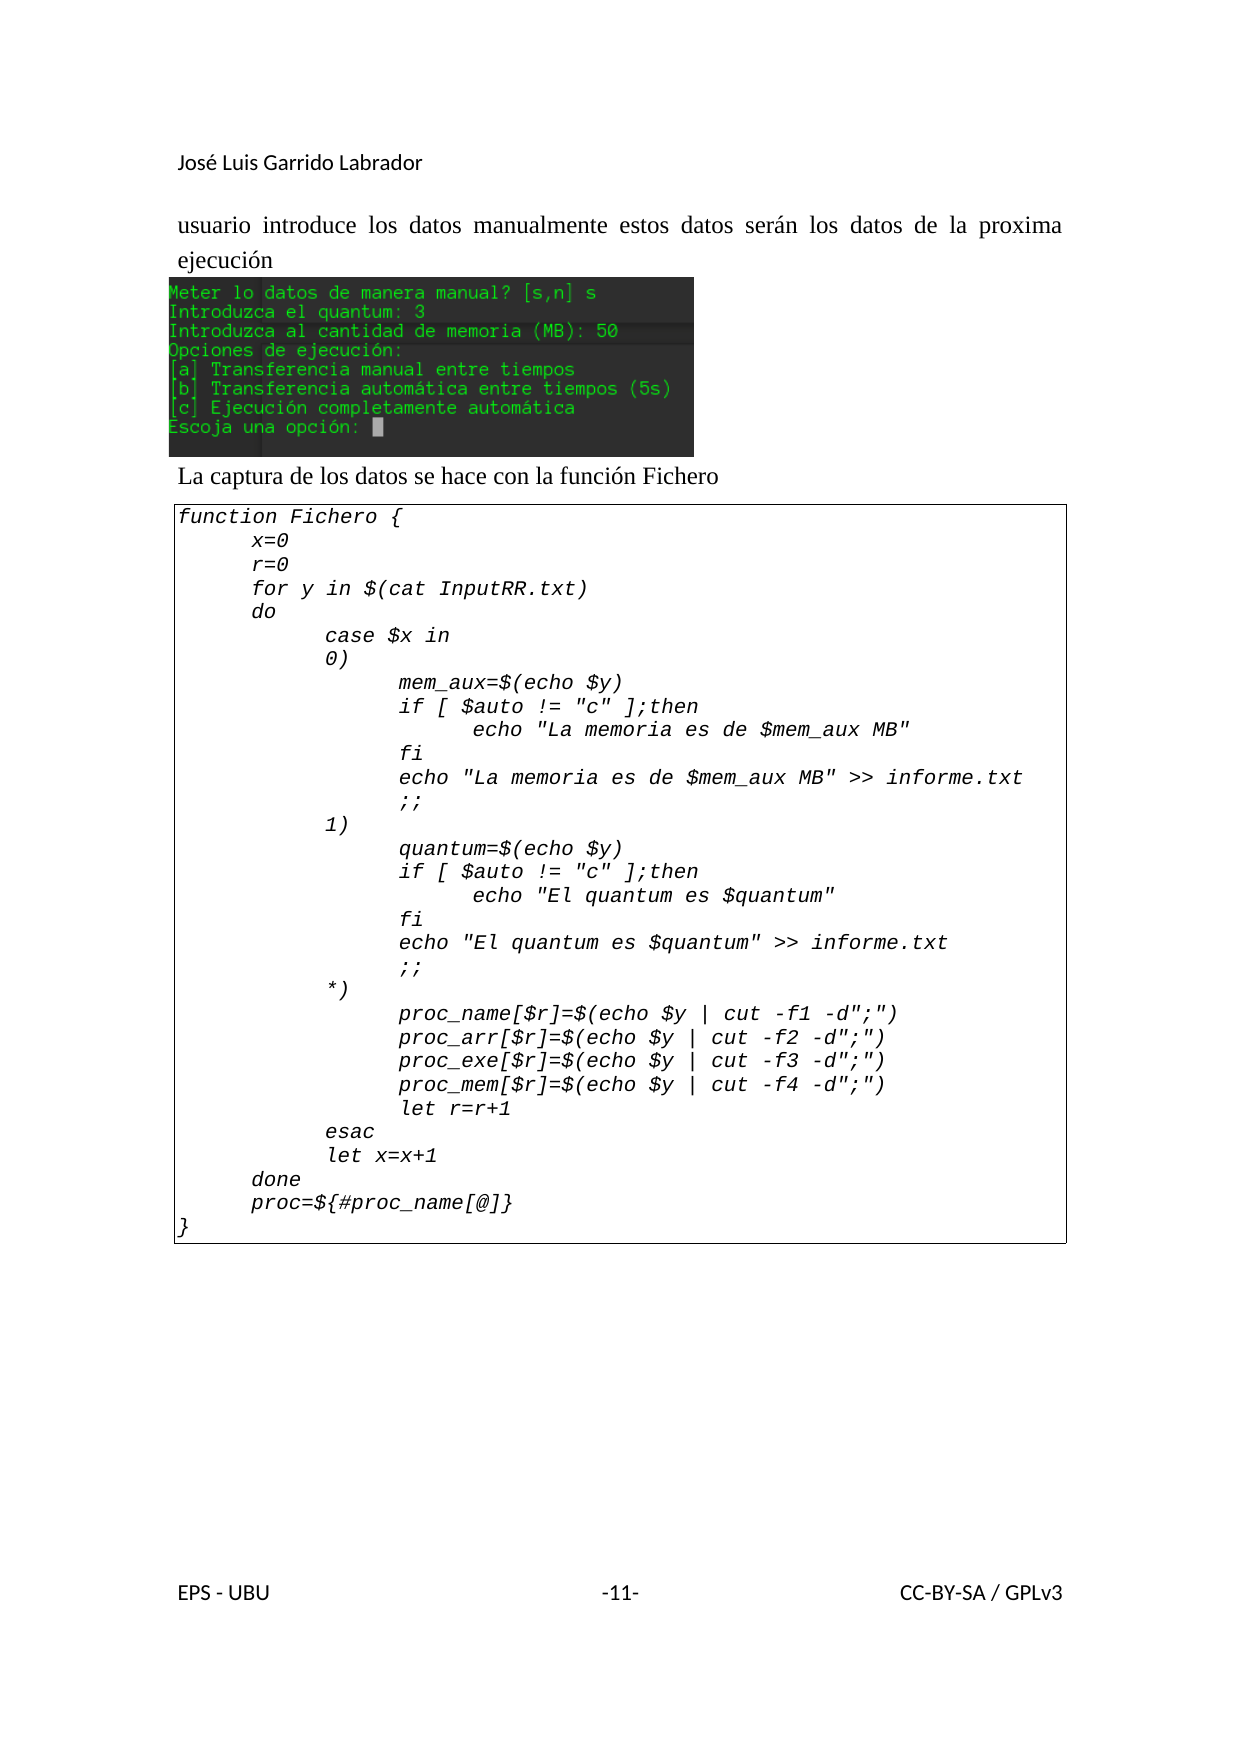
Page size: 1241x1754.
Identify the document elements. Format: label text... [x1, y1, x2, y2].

picture [168, 277, 694, 457]
text usuario introduce los datos manualmente estos datos serán los datos de la proxima ejecución [177, 205, 1063, 276]
text La captura de los datos se hace con la función Fichero [177, 288, 1063, 492]
text function Fichero { x=0 r=0 for y in $(cat InputRR.txt) do case $x in 0) mem_aux=$(echo $y) if [ $auto != "c" ];then echo "La memoria es de $mem_aux MB" fi echo "La memoria es de $mem_aux MB" >> informe.txt ;; 1) quantum=$(echo $y) if [ $auto != "c" ];then echo "El quantum es $quantum" fi echo "El quantum es $quantum" >> informe.txt ;; *) proc_name[$r]=$(echo $y | cut -f1 -d";") proc_arr[$r]=$(echo $y | cut -f2 -d";") proc_exe[$r]=$(echo $y | cut -f3 -d";") proc_mem[$r]=$(echo $y | cut -f4 -d";") let r=r+1 esac let x=x+1 done proc=${#proc_name[@]} } [175, 505, 1066, 1243]
